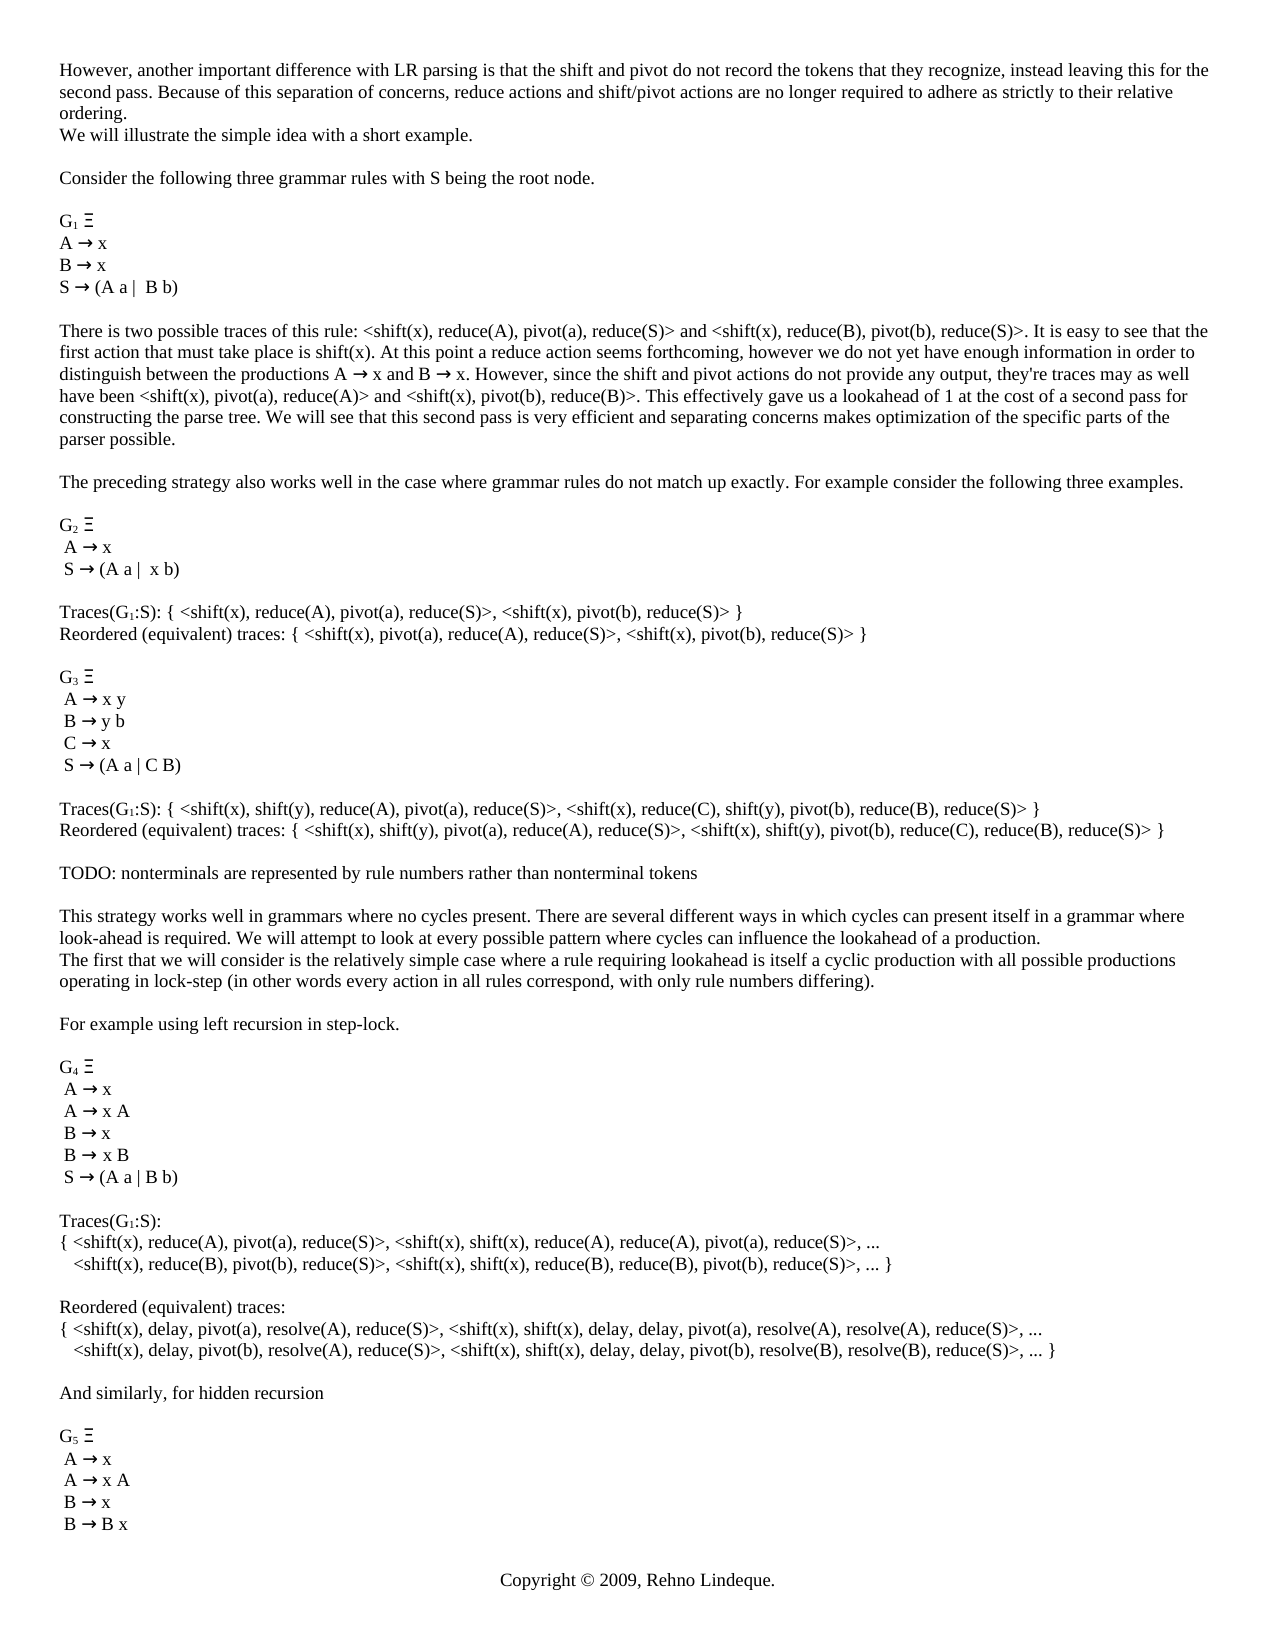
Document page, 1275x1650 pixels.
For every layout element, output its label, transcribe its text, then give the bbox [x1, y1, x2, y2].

text B → x [59, 1122, 1216, 1144]
text S → (A a | B b) [59, 276, 1216, 298]
text For example using left recursion in step-lock. [59, 1013, 1216, 1035]
text S → (A a | C B) [59, 754, 1216, 776]
text Reordered (equivalent) traces: { <shift(x), pivot(a), reduce(A), reduce(S)>, <shift(x), pivot(b), reduce(S)> } [59, 623, 1216, 644]
text G3 Ξ [59, 666, 1216, 688]
text <shift(x), reduce(B), pivot(b), reduce(S)>, <shift(x), shift(x), reduce(B), reduce(B), pivot(b), reduce(S)>, ... } [59, 1253, 1216, 1274]
text B → B x [59, 1513, 1216, 1535]
text B → y b [59, 710, 1216, 732]
text G2 Ξ [59, 514, 1216, 536]
text TODO: nonterminals are represented by rule numbers rather than nonterminal tokens [59, 862, 1216, 884]
text A → x [59, 536, 1216, 558]
text A → x [59, 1078, 1216, 1100]
text A → x [59, 1447, 1216, 1469]
text And similarly, for hidden recursion [59, 1382, 1216, 1404]
text A → x A [59, 1100, 1216, 1122]
text <shift(x), delay, pivot(b), resolve(A), reduce(S)>, <shift(x), shift(x), delay, delay, pivot(b), resolve(B), resolve(B), reduce(S)>, ... } [59, 1339, 1216, 1361]
text C → x [59, 732, 1216, 754]
text Traces(G1:S): { <shift(x), reduce(A), pivot(a), reduce(S)>, <shift(x), pivot(b), reduce(S)> } [59, 601, 1216, 623]
text Traces(G1:S): [59, 1210, 1216, 1231]
text A → x y [59, 688, 1216, 710]
text Consider the following three grammar rules with S being the root node. [59, 167, 1216, 188]
text A → x [59, 232, 1216, 254]
text G5 Ξ [59, 1425, 1216, 1447]
text S → (A a | x b) [59, 558, 1216, 580]
text However, another important difference with LR parsing is that the shift and pivot do not record the tokens that they recognize, instead leaving this for the second pass. Because of this separation of concerns, reduce actions and shift/pivot actions are no longer required to adhere as strictly to their relative ordering. [59, 59, 1216, 124]
text B → x [59, 1491, 1216, 1513]
text { <shift(x), reduce(A), pivot(a), reduce(S)>, <shift(x), shift(x), reduce(A), reduce(A), pivot(a), reduce(S)>, ... [59, 1231, 1216, 1253]
text This strategy works well in grammars where no cycles present. There are several different ways in which cycles can present itself in a grammar where look-ahead is required. We will attempt to look at every possible pattern where cycles can influence the lookahead of a production. [59, 905, 1216, 948]
text Reordered (equivalent) traces: [59, 1296, 1216, 1318]
text Reordered (equivalent) traces: { <shift(x), shift(y), pivot(a), reduce(A), reduce(S)>, <shift(x), shift(y), pivot(b), reduce(C), reduce(B), reduce(S)> } [59, 819, 1216, 841]
text The preceding strategy also works well in the case where grammar rules do not match up exactly. For example consider the following three examples. [59, 471, 1216, 492]
text A → x A [59, 1469, 1216, 1491]
text G1 Ξ [59, 210, 1216, 232]
text B → x B [59, 1144, 1216, 1166]
text The first that we will consider is the relatively simple case where a rule requiring lookahead is itself a cyclic production with all possible productions operating in lock-step (in other words every action in all rules correspond, with only rule numbers differing). [59, 948, 1216, 992]
text { <shift(x), delay, pivot(a), resolve(A), reduce(S)>, <shift(x), shift(x), delay, delay, pivot(a), resolve(A), resolve(A), reduce(S)>, ... [59, 1318, 1216, 1339]
text S → (A a | B b) [59, 1166, 1216, 1188]
text Traces(G1:S): { <shift(x), shift(y), reduce(A), pivot(a), reduce(S)>, <shift(x), reduce(C), shift(y), pivot(b), reduce(B), reduce(S)> } [59, 798, 1216, 819]
text We will illustrate the simple idea with a short example. [59, 124, 1216, 145]
text There is two possible traces of this rule: <shift(x), reduce(A), pivot(a), reduce(S)> and <shift(x), reduce(B), pivot(b), reduce(S)>. It is easy to see that the first action that must take place is shift(x). At this point a reduce action seems forthcoming, however we do not yet have enough information in order to distinguish between the productions A → x and B → x. However, since the shift and pivot actions do not provide any output, they're traces may as well have been <shift(x), pivot(a), reduce(A)> and <shift(x), pivot(b), reduce(B)>. This effectively gave us a lookahead of 1 at the cost of a second pass for constructing the parse tree. We will see that this second pass is very efficient and separating concerns makes optimization of the specific parts of the parser possible. [59, 319, 1216, 449]
text G4 Ξ [59, 1056, 1216, 1078]
text B → x [59, 254, 1216, 276]
